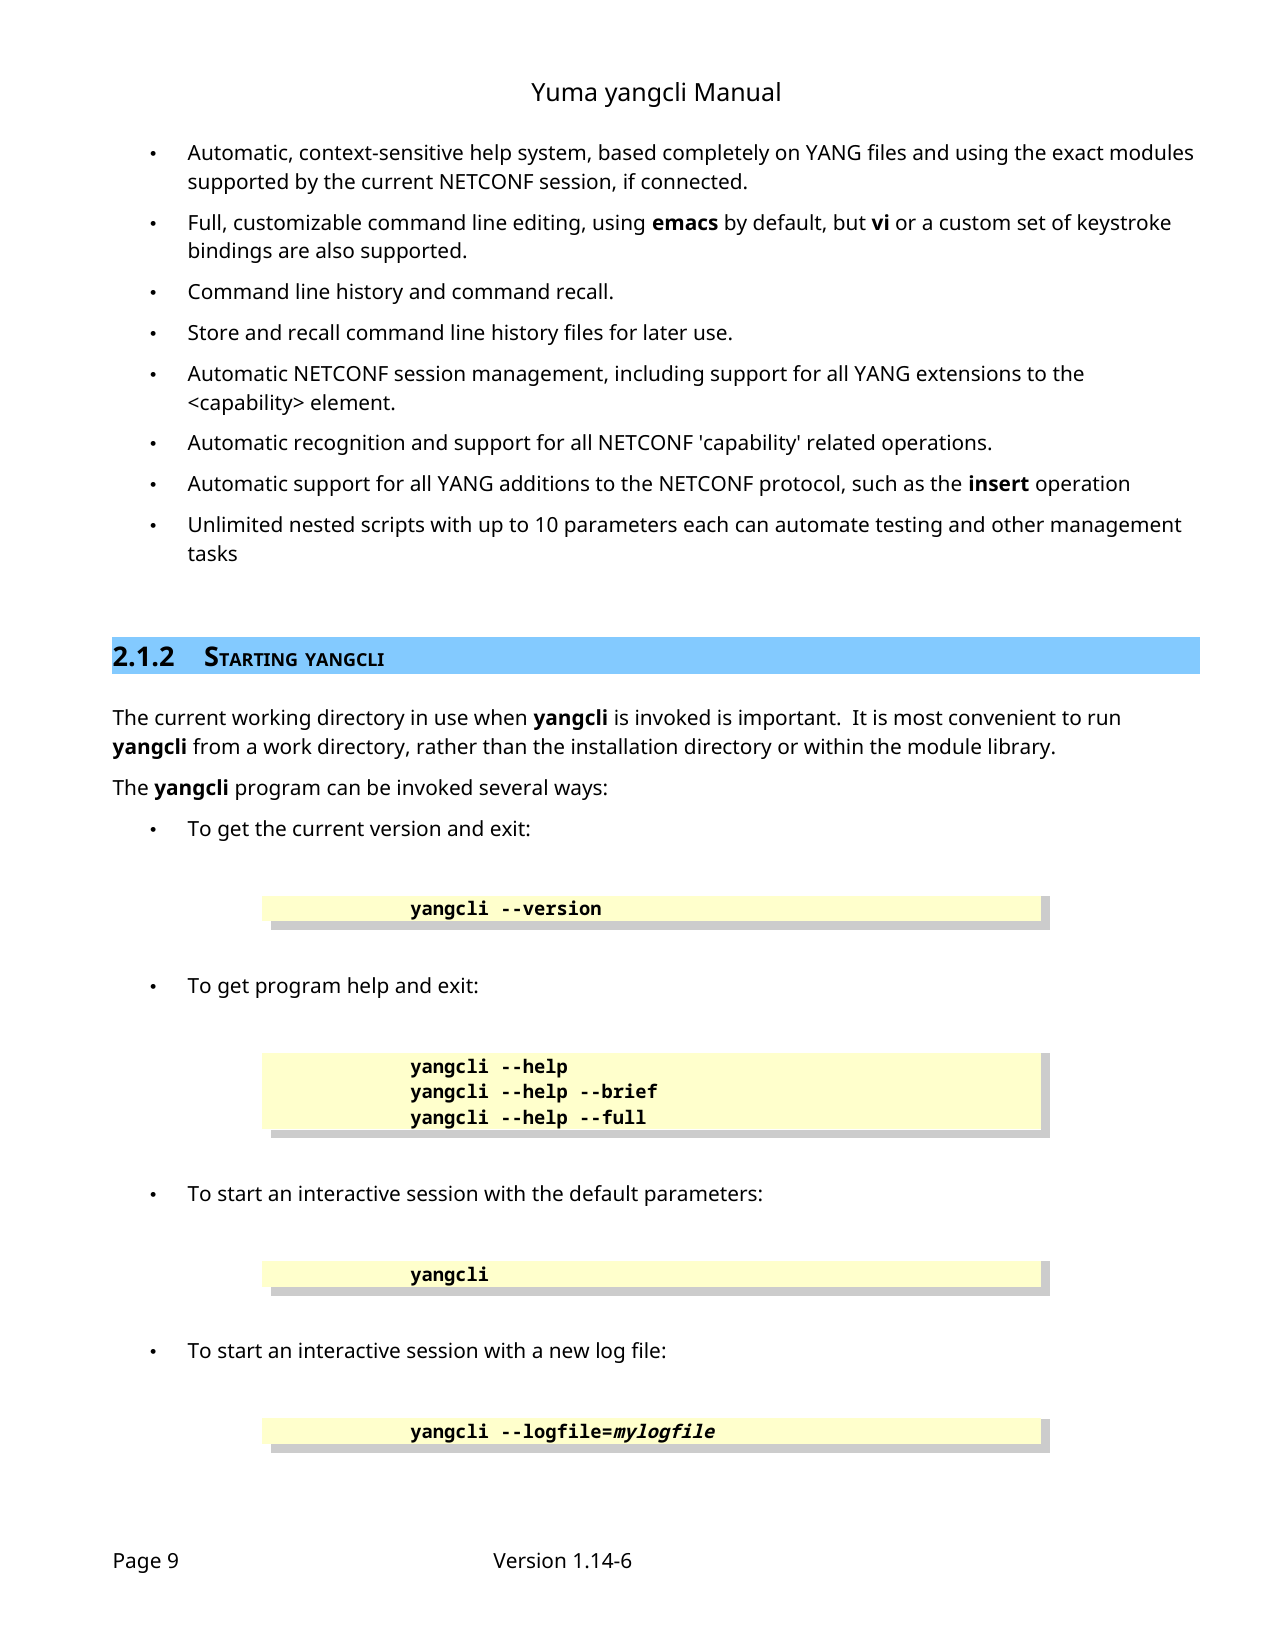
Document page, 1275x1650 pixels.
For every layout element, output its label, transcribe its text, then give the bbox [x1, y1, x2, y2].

list Unlimited nested scripts with up to 10 parameters each can automate testing and other management tasks [150, 510, 1200, 567]
text yangcli --version [262, 896, 1041, 921]
text yangcli --help --full [262, 1104, 1041, 1129]
list To start an interactive session with a new log file: [150, 1337, 1200, 1365]
list To get program help and exit: [150, 971, 1200, 999]
list Store and recall command line history files for later use. [150, 318, 1200, 347]
text The current working directory in use when yangcli is invoked is important. It is most convenient to run yangcli from a work directory, rather than the installation directory or within the module library. [112, 703, 1200, 760]
text The yangcli program can be invoked several ways: [112, 773, 1200, 801]
list Command line history and command recall. [150, 277, 1200, 306]
list Full, customizable command line editing, using emacs by default, but vi or a custom set of keystroke bindings are also supported. [150, 208, 1200, 265]
list Automatic NETCONF session management, including support for all YANG extensions to the <capability> element. [150, 359, 1200, 416]
list To get the current version and exit: [150, 814, 1200, 842]
text yangcli --help [262, 1053, 1041, 1078]
text yangcli [262, 1261, 1041, 1287]
list Automatic support for all YANG additions to the NETCONF protocol, such as the insert operation [150, 469, 1200, 498]
subtitle Starting yangcli [112, 637, 1200, 674]
list To start an interactive session with the default parameters: [150, 1179, 1200, 1208]
text yangcli --logfile=mylogfile [262, 1418, 1041, 1444]
list Automatic recognition and support for all NETCONF 'capability' related operations. [150, 428, 1200, 457]
list Automatic, context-sensitive help system, based completely on YANG files and using the exact modules supported by the current NETCONF session, if connected. [150, 138, 1200, 195]
text yangcli --help --brief [262, 1078, 1041, 1104]
